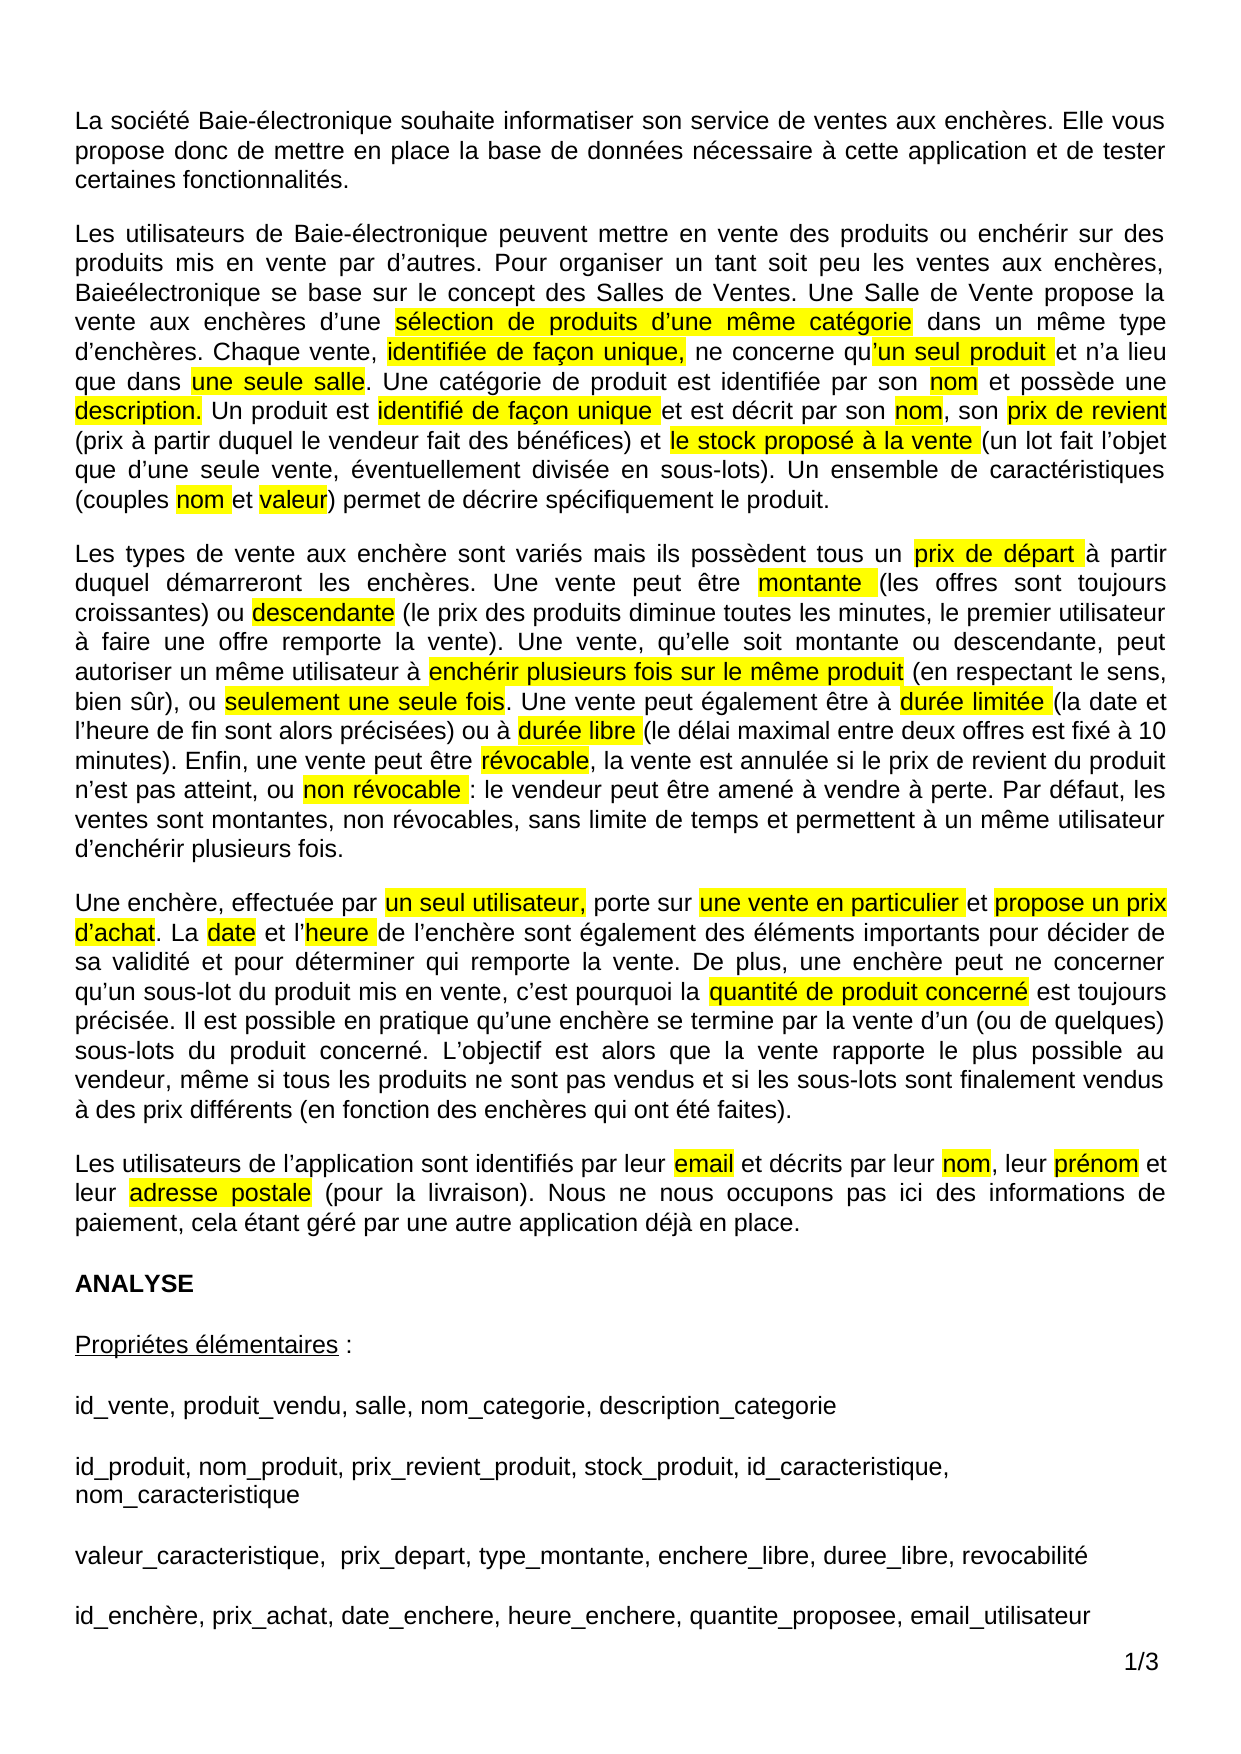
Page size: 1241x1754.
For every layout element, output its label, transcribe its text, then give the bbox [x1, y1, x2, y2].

text ANALYSE [74, 1269, 1167, 1298]
text id_enchère, prix_achat, date_enchere, heure_enchere, quantite_proposee, email_utilisateur [74, 1601, 1167, 1630]
text id_vente, produit_vendu, salle, nom_categorie, description_categorie [74, 1391, 1167, 1420]
text id_produit, nom_produit, prix_revient_produit, stock_produit, id_caracteristique, nom_caracteristique [75, 1452, 1167, 1509]
text Une enchère, effectuée par un seul utilisateur, porte sur une vente en particulier et propose un prix d’achat. La date et l’heure de l’enchère sont également des éléments importants pour décider de sa validité et pour déterminer qui remporte la vente. De plus, une enchère peut ne concerner qu’un sous-lot du produit mis en vente, c’est pourquoi la quantité de produit concerné est toujours précisée. Il est possible en pratique qu’une enchère se termine par la vente d’un (ou de quelques) sous-lots du produit concerné. L’objectif est alors que la vente rapporte le plus possible au vendeur, même si tous les produits ne sont pas vendus et si les sous-lots sont finalement vendus à des prix différents (en fonction des enchères qui ont été faites). [74, 888, 1167, 1124]
text Les utilisateurs de Baie-électronique peuvent mettre en vente des produits ou enchérir sur des produits mis en vente par d’autres. Pour organiser un tant soit peu les ventes aux enchères, Baieélectronique se base sur le concept des Salles de Ventes. Une Salle de Vente propose la vente aux enchères d’une sélection de produits d’une même catégorie dans un même type d’enchères. Chaque vente, identifiée de façon unique, ne concerne qu’un seul produit et n’a lieu que dans une seule salle. Une catégorie de produit est identifiée par son nom et possède une description. Un produit est identifié de façon unique et est décrit par son nom, son prix de revient (prix à partir duquel le vendeur fait des bénéfices) et le stock proposé à la vente (un lot fait l’objet que d’une seule vente, éventuellement divisée en sous-lots). Un ensemble de caractéristiques (couples nom et valeur) permet de décrire spécifiquement le produit. [74, 219, 1167, 514]
text valeur_caracteristique, prix_depart, type_montante, enchere_libre, duree_libre, revocabilité [75, 1541, 1167, 1569]
text Les types de vente aux enchère sont variés mais ils possèdent tous un prix de départ à partir duquel démarreront les enchères. Une vente peut être montante (les offres sont toujours croissantes) ou descendante (le prix des produits diminue toutes les minutes, le premier utilisateur à faire une offre remporte la vente). Une vente, qu’elle soit montante ou descendante, peut autoriser un même utilisateur à enchérir plusieurs fois sur le même produit (en respectant le sens, bien sûr), ou seulement une seule fois. Une vente peut également être à durée limitée (la date et l’heure de fin sont alors précisées) ou à durée libre (le délai maximal entre deux offres est fixé à 10 minutes). Enfin, une vente peut être révocable, la vente est annulée si le prix de revient du produit n’est pas atteint, ou non révocable : le vendeur peut être amené à vendre à perte. Par défaut, les ventes sont montantes, non révocables, sans limite de temps et permettent à un même utilisateur d’enchérir plusieurs fois. [74, 538, 1167, 863]
text Propriétes élémentaires : [74, 1330, 1167, 1359]
text Les utilisateurs de l’application sont identifiés par leur email et décrits par leur nom, leur prénom et leur adresse postale (pour la livraison). Nous ne nous occupons pas ici des informations de paiement, cela étant géré par une autre application déjà en place. [74, 1149, 1167, 1237]
text La société Baie-électronique souhaite informatiser son service de ventes aux enchères. Elle vous propose donc de mettre en place la base de données nécessaire à cette application et de tester certaines fonctionnalités. [74, 106, 1167, 194]
